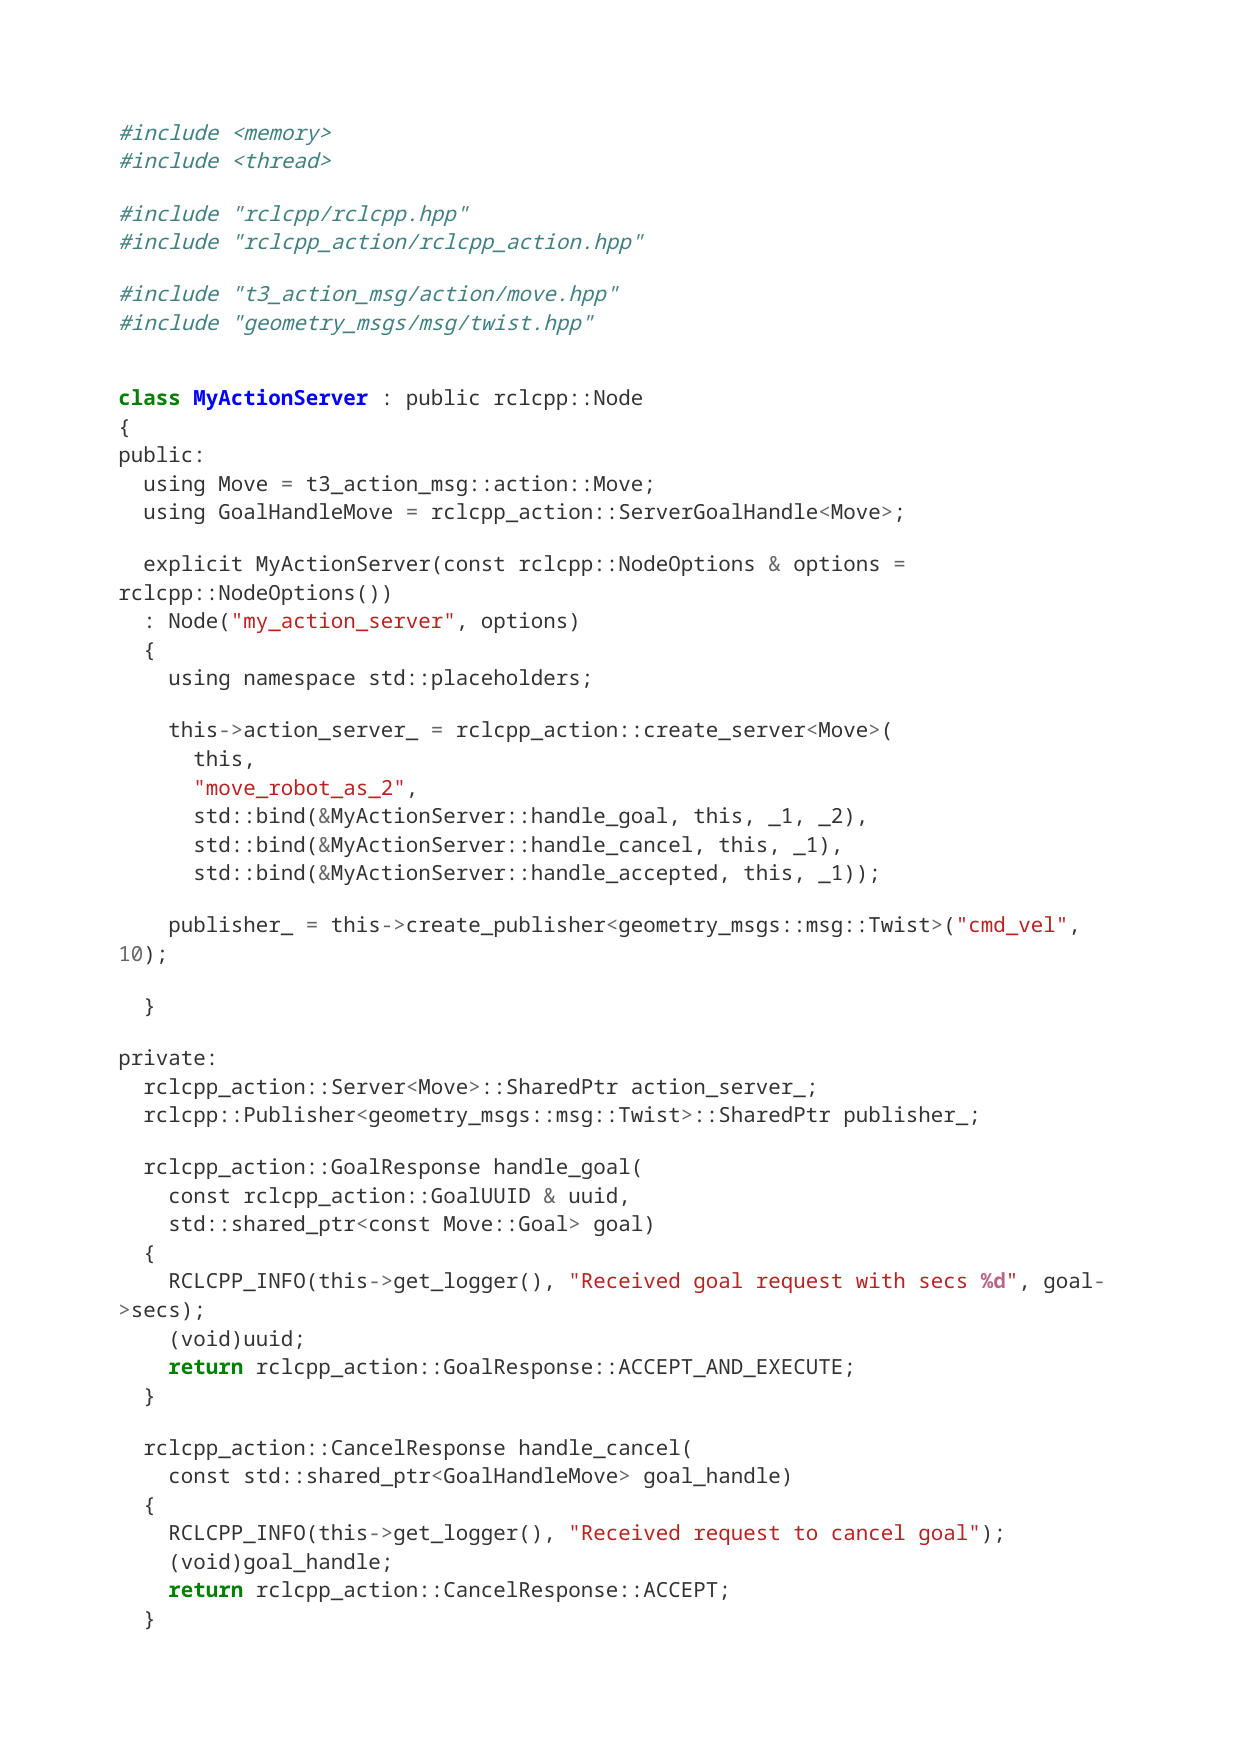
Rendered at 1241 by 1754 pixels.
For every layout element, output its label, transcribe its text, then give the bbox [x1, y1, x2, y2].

text { [118, 1490, 1122, 1518]
text using Move = t3_action_msg::action::Move; [118, 469, 1122, 497]
text RCLCPP_INFO(this->get_logger(), "Received request to cancel goal"); [118, 1518, 1122, 1547]
text private: [118, 1043, 1122, 1072]
text } [118, 991, 1122, 1020]
text #include "geometry_msgs/msg/twist.hpp" [118, 308, 1122, 336]
text : Node("my_action_server", options) [118, 606, 1122, 635]
text #include <thread> [118, 147, 1122, 175]
text public: [118, 440, 1122, 469]
text { [118, 635, 1122, 663]
text RCLCPP_INFO(this->get_logger(), "Received goal request with secs %d", goal->secs); [118, 1267, 1122, 1324]
text rclcpp::Publisher<geometry_msgs::msg::Twist>::SharedPtr publisher_; [118, 1100, 1122, 1129]
text using namespace std::placeholders; [118, 663, 1122, 692]
text #include "t3_action_msg/action/move.hpp" [118, 279, 1122, 308]
text std::bind(&MyActionServer::handle_goal, this, _1, _2), [118, 801, 1122, 830]
text rclcpp_action::GoalResponse handle_goal( [118, 1152, 1122, 1181]
text #include "rclcpp/rclcpp.hpp" [118, 199, 1122, 227]
text const rclcpp_action::GoalUUID & uuid, [118, 1181, 1122, 1209]
text { [118, 1238, 1122, 1267]
text #include <memory> [118, 118, 1122, 147]
text #include "rclcpp_action/rclcpp_action.hpp" [118, 227, 1122, 256]
text std::bind(&MyActionServer::handle_accepted, this, _1)); [118, 858, 1122, 887]
text } [118, 1604, 1122, 1633]
text class MyActionServer : public rclcpp::Node [118, 383, 1122, 412]
text (void)goal_handle; [118, 1547, 1122, 1576]
text } [118, 1381, 1122, 1409]
text using GoalHandleMove = rclcpp_action::ServerGoalHandle<Move>; [118, 497, 1122, 526]
text { [118, 412, 1122, 440]
text rclcpp_action::CancelResponse handle_cancel( [118, 1433, 1122, 1461]
text rclcpp_action::Server<Move>::SharedPtr action_server_; [118, 1072, 1122, 1100]
text this, [118, 744, 1122, 773]
text "move_robot_as_2", [118, 773, 1122, 801]
text publisher_ = this->create_publisher<geometry_msgs::msg::Twist>("cmd_vel", 10); [118, 911, 1122, 967]
text const std::shared_ptr<GoalHandleMove> goal_handle) [118, 1461, 1122, 1490]
text std::bind(&MyActionServer::handle_cancel, this, _1), [118, 830, 1122, 858]
text return rclcpp_action::GoalResponse::ACCEPT_AND_EXECUTE; [118, 1352, 1122, 1381]
text return rclcpp_action::CancelResponse::ACCEPT; [118, 1576, 1122, 1604]
text (void)uuid; [118, 1324, 1122, 1352]
text explicit MyActionServer(const rclcpp::NodeOptions & options = rclcpp::NodeOptions()) [118, 549, 1122, 606]
text this->action_server_ = rclcpp_action::create_server<Move>( [118, 716, 1122, 744]
text std::shared_ptr<const Move::Goal> goal) [118, 1209, 1122, 1238]
